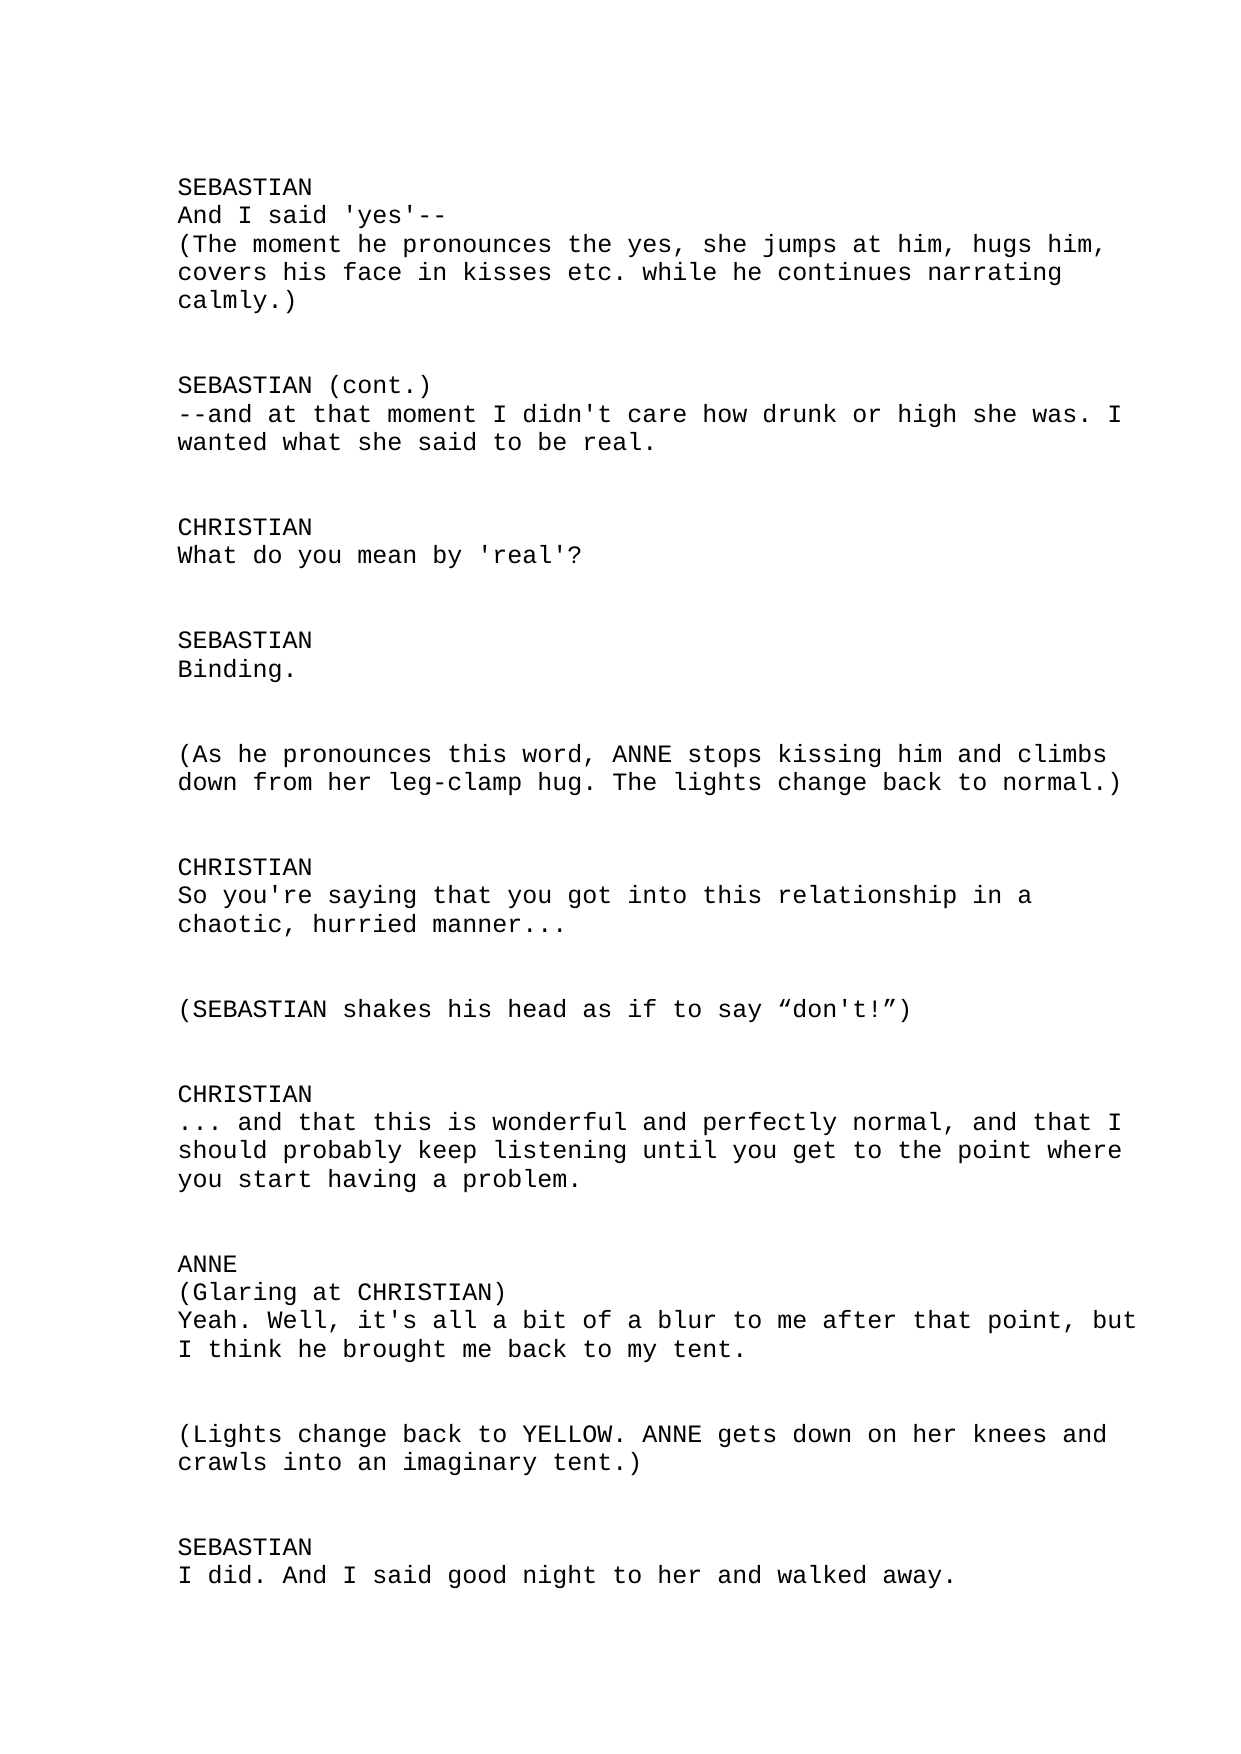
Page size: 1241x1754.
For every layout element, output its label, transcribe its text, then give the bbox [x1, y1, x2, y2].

text SEBASTIAN [327, 628, 1152, 656]
text SEBASTIAN [327, 1535, 1152, 1563]
text And I said 'yes'-- [462, 203, 1152, 231]
text So you're saying that you got into this relationship in a chaotic, hurried manner... [582, 883, 1152, 940]
text (Glaring at CHRISTIAN) [522, 1280, 1152, 1308]
text Binding. [312, 656, 1152, 685]
text What do you mean by 'real'? [597, 543, 1152, 571]
text --and at that moment I didn't care how drunk or high she was. I wanted what she said to be real. [672, 401, 1152, 458]
text I did. And I said good night to her and walked away. [972, 1563, 1152, 1591]
text (Lights change back to YELLOW. ANNE gets down on her knees and crawls into an imaginary tent.) [657, 1421, 1152, 1478]
text CHRISTIAN [327, 1081, 1152, 1110]
text CHRISTIAN [327, 855, 1152, 883]
text (The moment he pronounces the yes, she jumps at him, hugs him, covers his face in kisses etc. while he continues narrating calmly.) [312, 231, 1152, 316]
text CHRISTIAN [327, 515, 1152, 543]
text SEBASTIAN [327, 175, 1152, 203]
text ... and that this is wonderful and perfectly normal, and that I should probably keep listening until you get to the point where you start having a problem. [597, 1110, 1152, 1195]
text ANNE [252, 1251, 1152, 1280]
text SEBASTIAN (cont.) [447, 373, 1152, 401]
text (SEBASTIAN shakes his head as if to say “don't!”) [927, 996, 1152, 1025]
text Yeah. Well, it's all a bit of a blur to me after that point, but I think he brought me back to my tent. [762, 1308, 1152, 1365]
